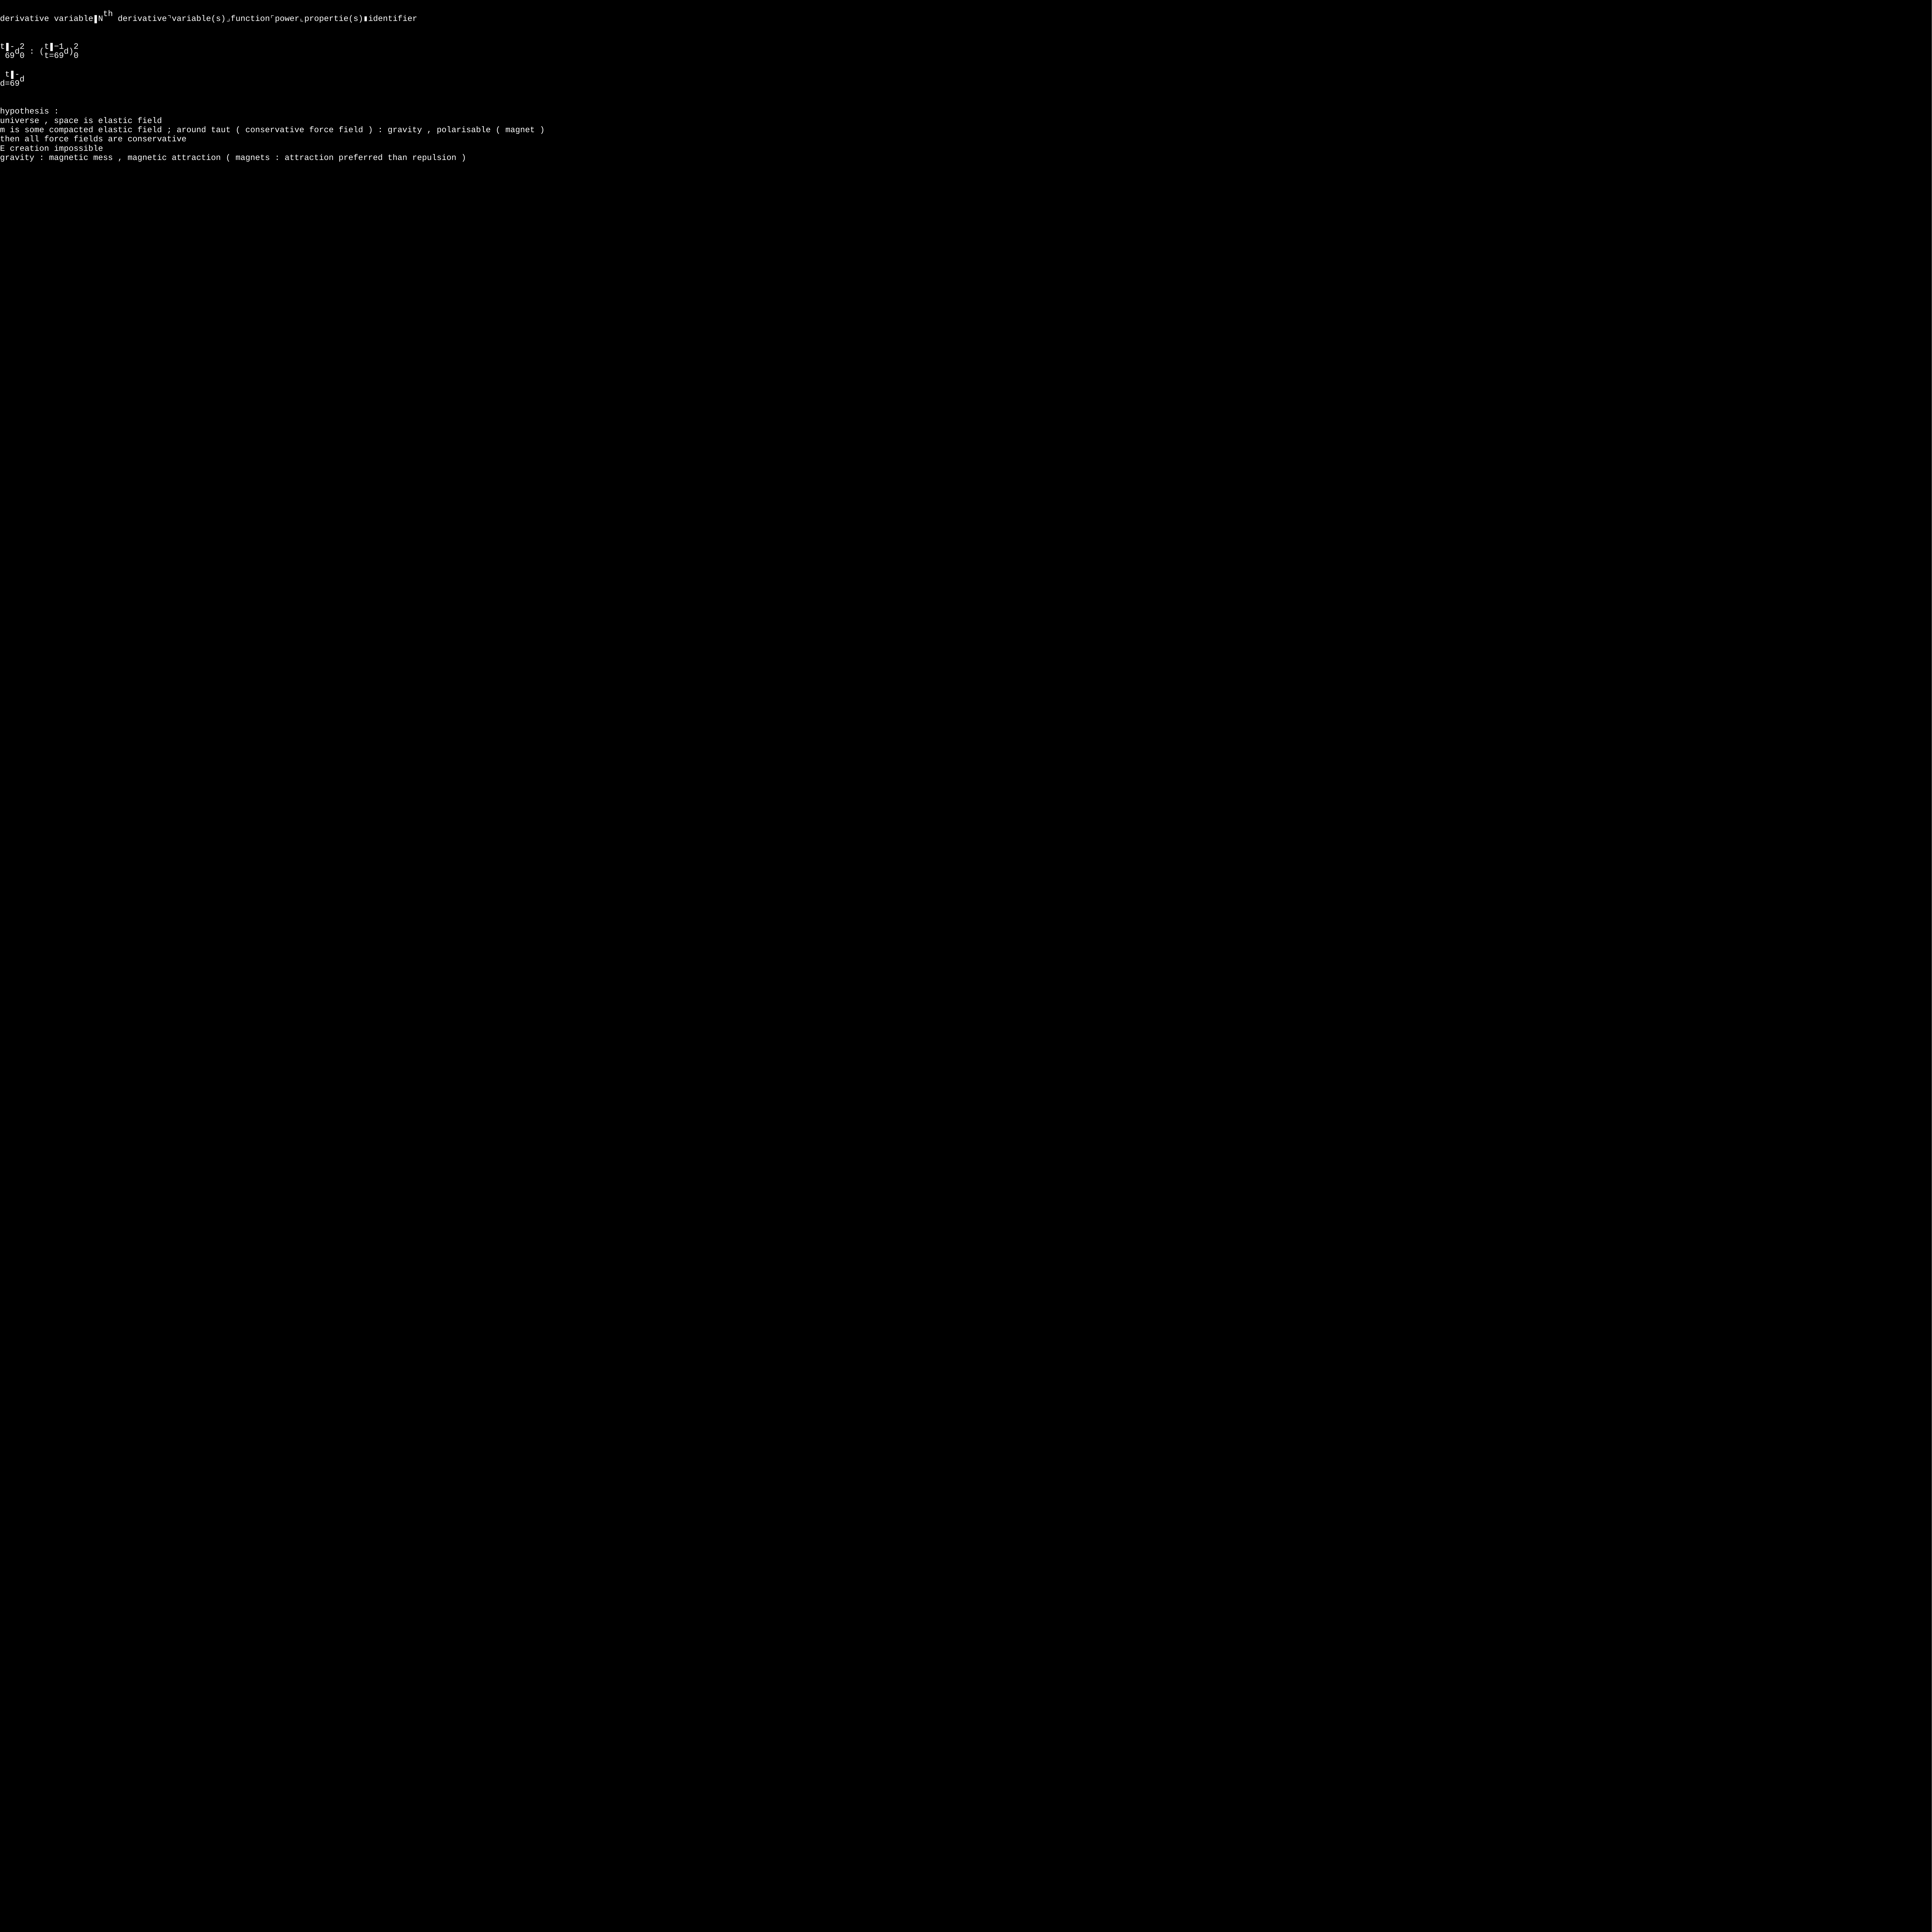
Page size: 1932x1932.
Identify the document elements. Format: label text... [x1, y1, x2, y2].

text hypothesis : [0, 107, 1932, 116]
text derivative variable▮ derivative⌝variable(s)⌟function⌜power⌞propertie(s)▮identifier [0, 9, 1932, 24]
text m is some compacted elastic field ; around taut ( conservative force field ) : gravity , polarisable ( magnet ) [0, 126, 1932, 135]
text then all force fields are conservative [0, 135, 1932, 144]
text : ( [0, 42, 1932, 61]
text E creation impossible [0, 144, 1932, 153]
text universe , space is elastic field [0, 116, 1932, 126]
text gravity : magnetic mess , magnetic attraction ( magnets : attraction preferred than repulsion ) [0, 153, 1932, 163]
